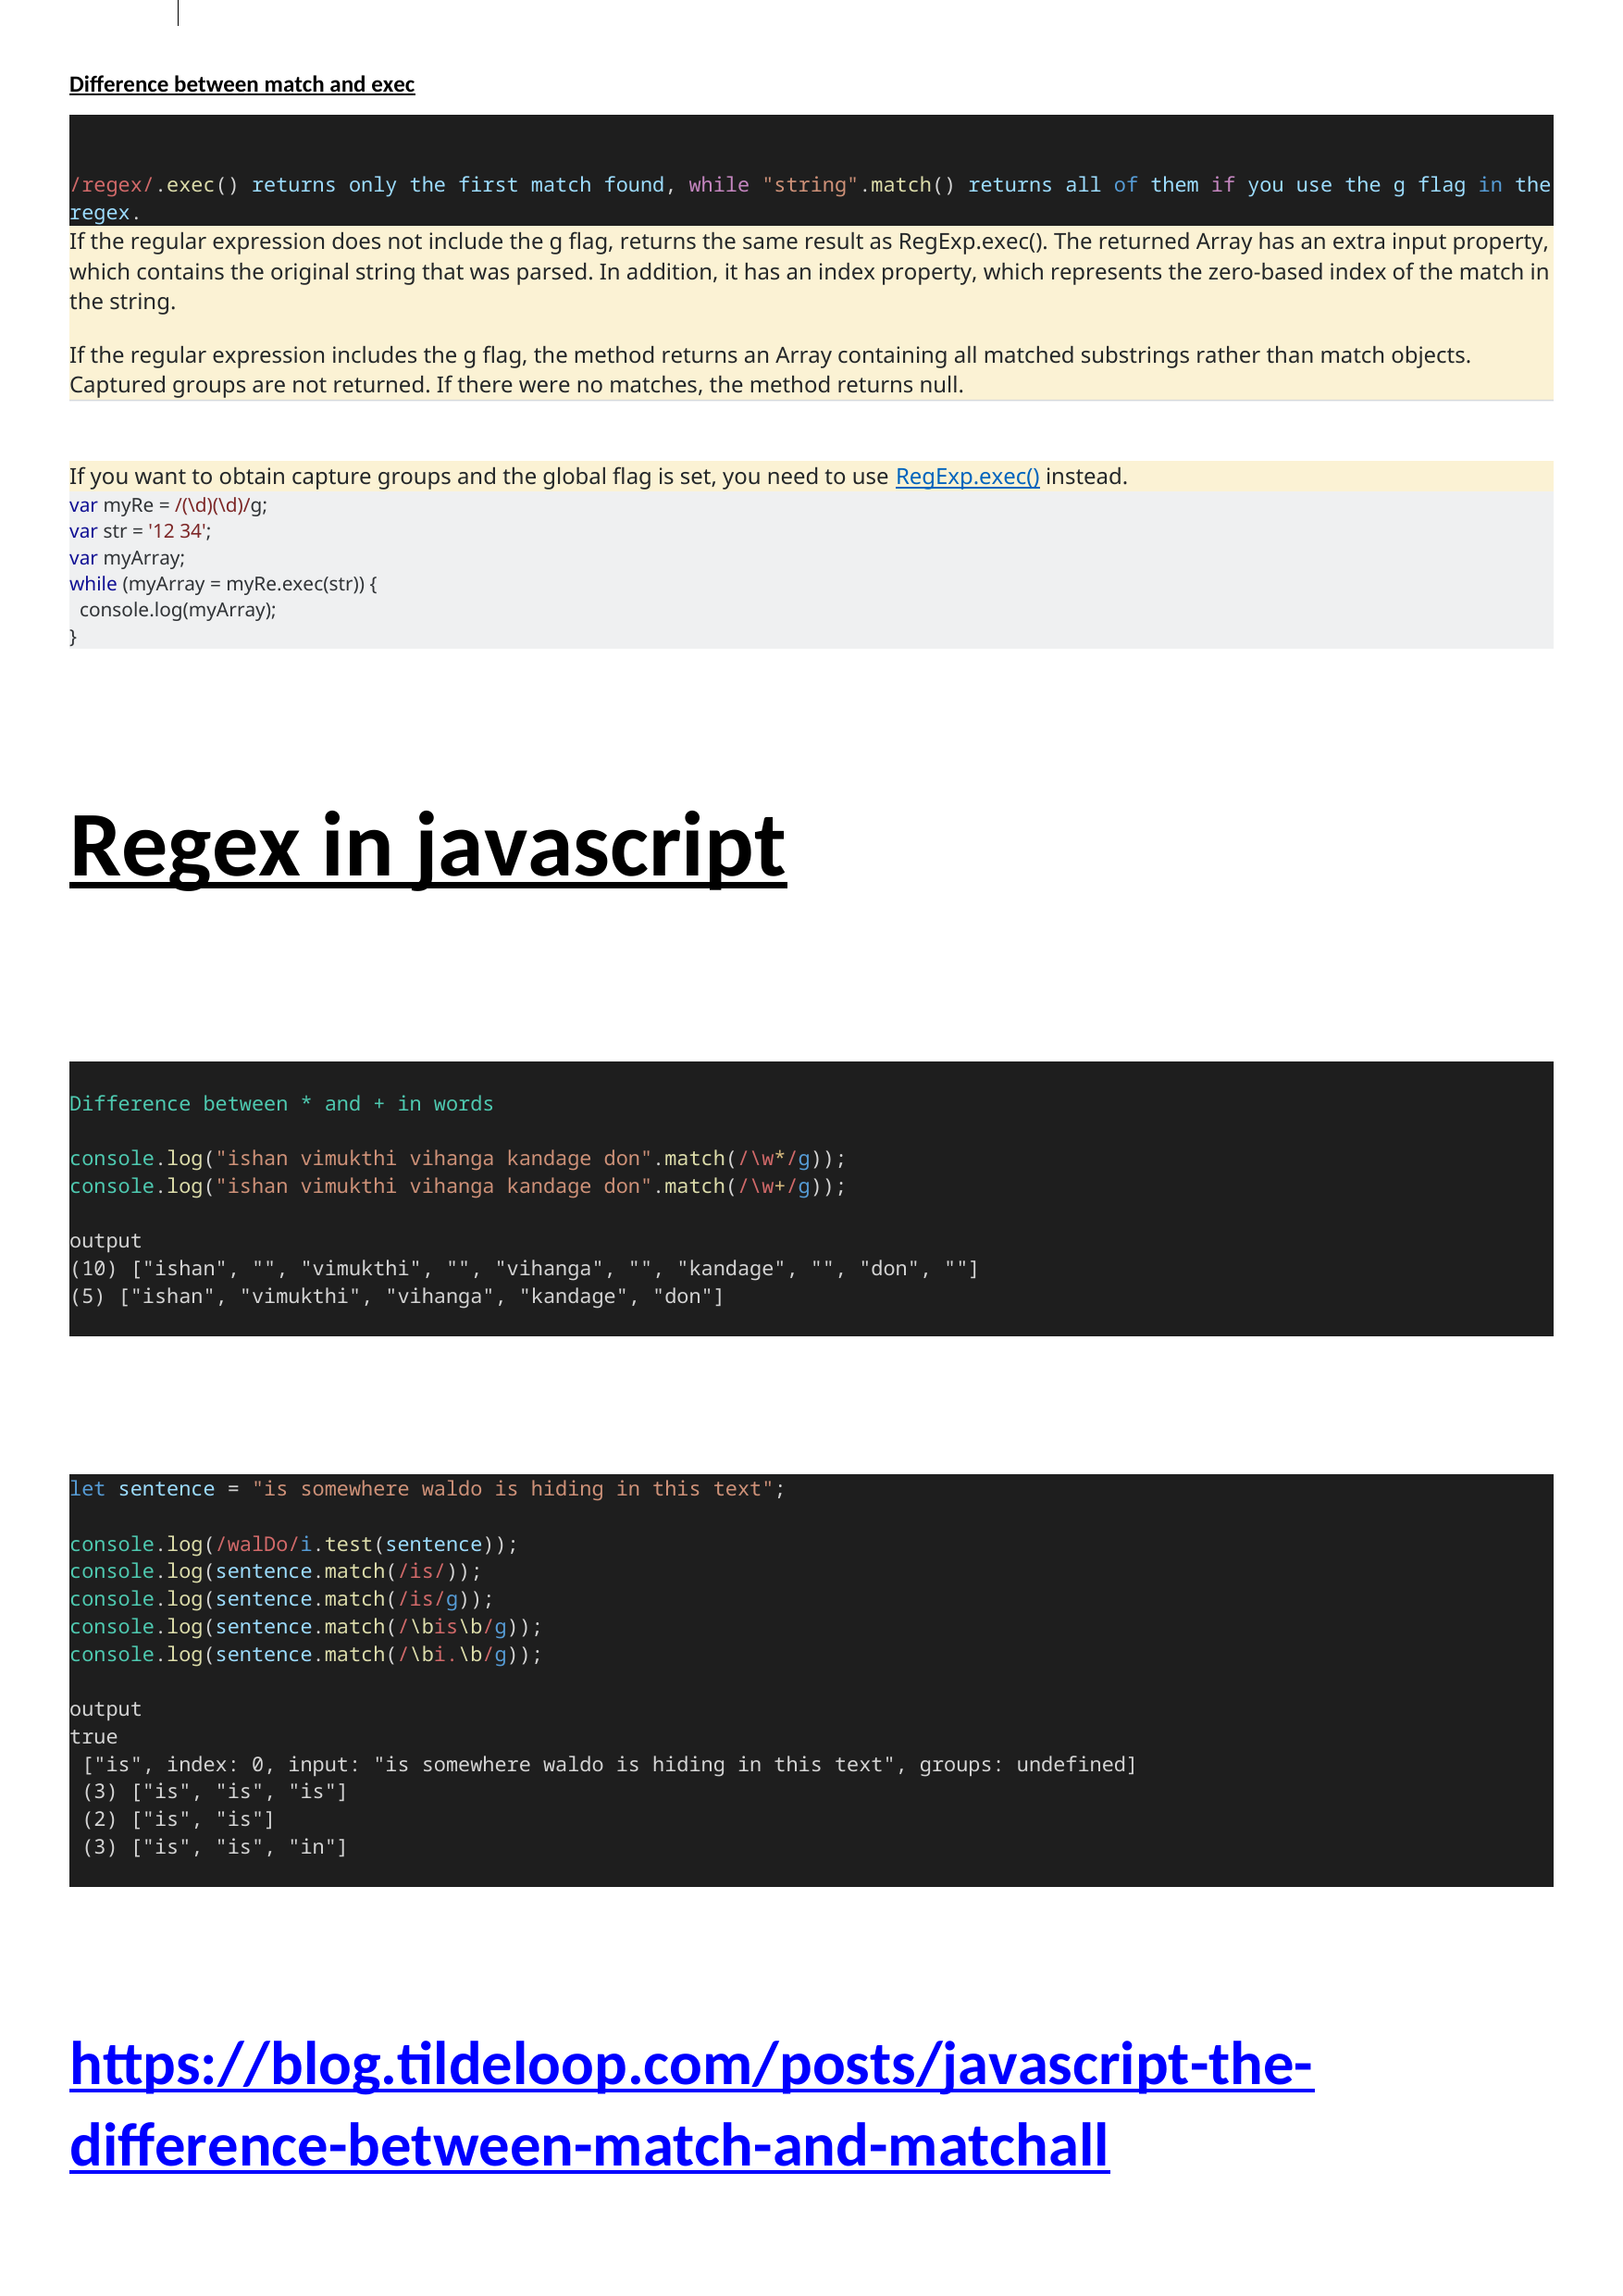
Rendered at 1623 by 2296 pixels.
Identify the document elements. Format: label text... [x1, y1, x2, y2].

text Difference between * and + in words [69, 1088, 1554, 1116]
text while (myArray = myRe.exec(str)) { [69, 570, 1554, 596]
text /regex/.exec() returns only the first match found, while "string".match() returns all of them if you use the g flag in the regex. [69, 170, 1554, 226]
text If the regular expression does not include the g flag, returns the same result as RegExp.exec(). The returned Array has an extra input property, which contains the original string that was parsed. In addition, it has an index property, which represents the zero-based index of the match in the string. [69, 226, 1554, 316]
text Regex in javascript [69, 787, 1554, 900]
text var myArray; [69, 544, 1554, 570]
text console.log(/walDo/i.test(sentence)); [69, 1529, 1554, 1557]
text If the regular expression includes the g flag, the method returns an Array containing all matched substrings rather than match objects. Captured groups are not returned. If there were no matches, the method returns null. [69, 340, 1554, 399]
text true [69, 1722, 1554, 1750]
text } [69, 623, 1554, 649]
text If you want to obtain capture groups and the global flag is set, you need to use RegExp.exec() instead. [69, 461, 1554, 491]
text output [69, 1226, 1554, 1254]
text console.log(sentence.match(/\bis\b/g)); [69, 1612, 1554, 1640]
text console.log("ishan vimukthi vihanga kandage don".match(/\w*/g)); [69, 1144, 1554, 1172]
text (3) ["is", "is", "is"] [69, 1778, 1554, 1805]
text console.log(sentence.match(/is/g)); [69, 1584, 1554, 1612]
text (10) ["ishan", "", "vimukthi", "", "vihanga", "", "kandage", "", "don", ""] [69, 1254, 1554, 1282]
text (5) ["ishan", "vimukthi", "vihanga", "kandage", "don"] [69, 1282, 1554, 1309]
text var myRe = /(\d)(\d)/g; [69, 491, 1554, 517]
text console.log("ishan vimukthi vihanga kandage don".match(/\w+/g)); [69, 1172, 1554, 1199]
text (2) ["is", "is"] [69, 1805, 1554, 1832]
text console.log(sentence.match(/is/)); [69, 1557, 1554, 1584]
text let sentence = "is somewhere waldo is hiding in this text"; [69, 1474, 1554, 1502]
text output [69, 1694, 1554, 1722]
text console.log(sentence.match(/\bi.\b/g)); [69, 1640, 1554, 1667]
text (3) ["is", "is", "in"] [69, 1832, 1554, 1860]
text console.log(myArray); [69, 596, 1554, 623]
text ["is", index: 0, input: "is somewhere waldo is hiding in this text", groups: undefined] [69, 1750, 1554, 1778]
text https://blog.tildeloop.com/posts/javascript-the-difference-between-match-and-matchall [69, 2025, 1554, 2181]
text Difference between match and exec [69, 69, 1554, 98]
text var str = '12 34'; [69, 517, 1554, 544]
